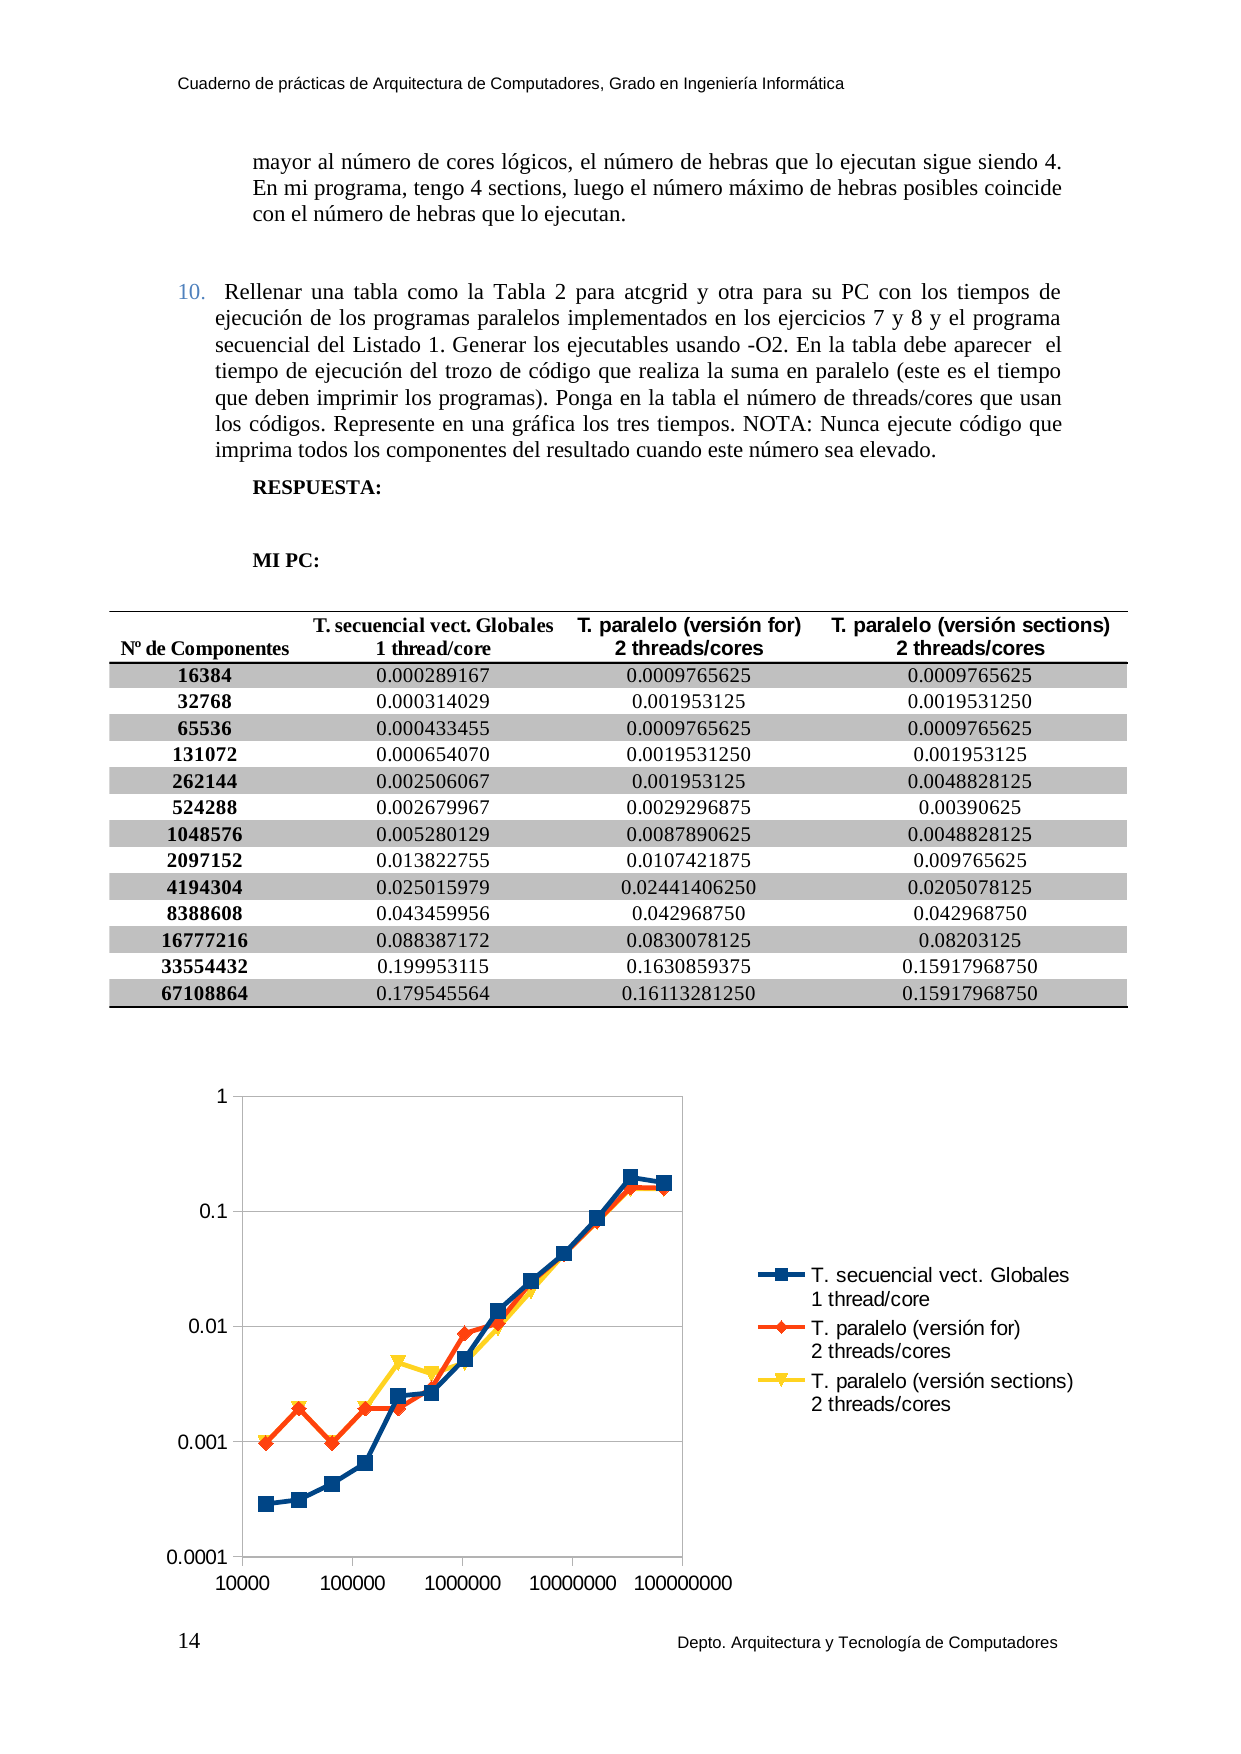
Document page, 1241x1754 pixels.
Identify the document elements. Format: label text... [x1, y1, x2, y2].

list Rellenar una tabla como la Tabla 2 para atcgrid y otra para su PC con los tiempos de ejecución de los programas paralelos implementados en los ejercicios 7 y 8 y el programa secuencial del Listado 1. Generar los ejecutables usando -O2. En la tabla debe aparecer el tiempo de ejecución del trozo de código que realiza la suma en paralelo (este es el tiempo que deben imprimir los programas). Ponga en la tabla el número de threads/cores que usan los códigos. Represente en una gráfica los tres tiempos. NOTA: Nunca ejecute código que imprima todos los componentes del resultado cuando este número sea elevado. [177, 278, 1063, 463]
text RESPUESTA: [252, 475, 1063, 499]
text mayor al número de cores lógicos, el número de hebras que lo ejecutan sigue siendo 4. En mi programa, tengo 4 sections, luego el número máximo de hebras posibles coincide con el número de hebras que lo ejecutan. [252, 148, 1063, 227]
text MI PC: [252, 548, 1063, 572]
